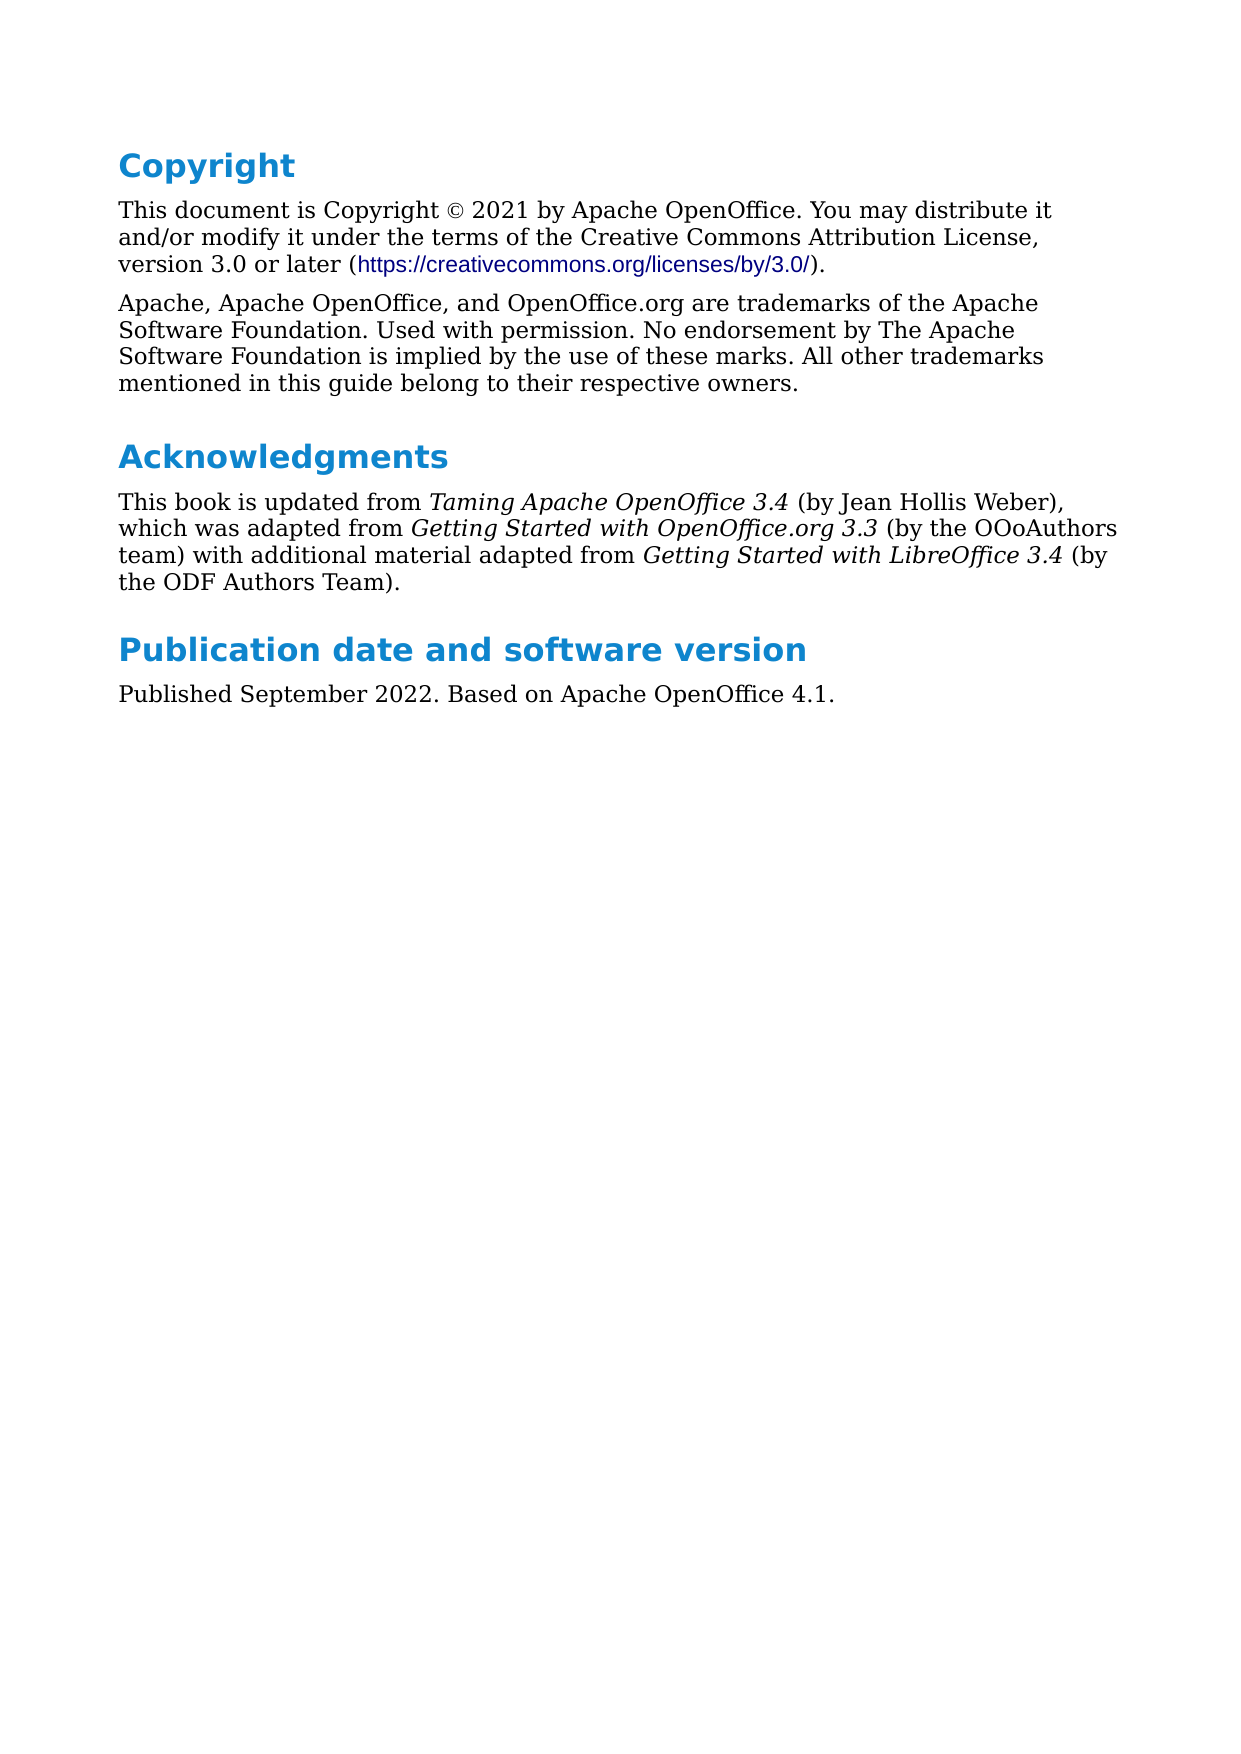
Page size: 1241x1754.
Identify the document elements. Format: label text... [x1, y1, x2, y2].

text Apache, Apache OpenOffice, and OpenOffice.org are trademarks of the Apache Software Foundation. Used with permission. No endorsement by The Apache Software Foundation is implied by the use of these marks. All other trademarks mentioned in this guide belong to their respective owners. [118, 290, 1122, 397]
text Published September 2022. Based on Apache OpenOffice 4.1. [118, 681, 1122, 708]
text Copyright [118, 148, 1122, 185]
list This book is updated from Taming Apache OpenOffice 3.4 (by Jean Hollis Weber), which was adapted from Getting Started with OpenOffice.org 3.3 (by the OOoAuthors team) with additional material adapted from Getting Started with LibreOffice 3.4 (by the ODF Authors Team). [118, 489, 1122, 595]
text Acknowledgments [118, 439, 1122, 476]
text Publication date and software version [118, 631, 1122, 669]
text This document is Copyright © 2021 by Apache OpenOffice. You may distribute it and/or modify it under the terms of the Creative Commons Attribution License, version 3.0 or later (https://creativecommons.org/licenses/by/3.0/). [118, 197, 1122, 278]
